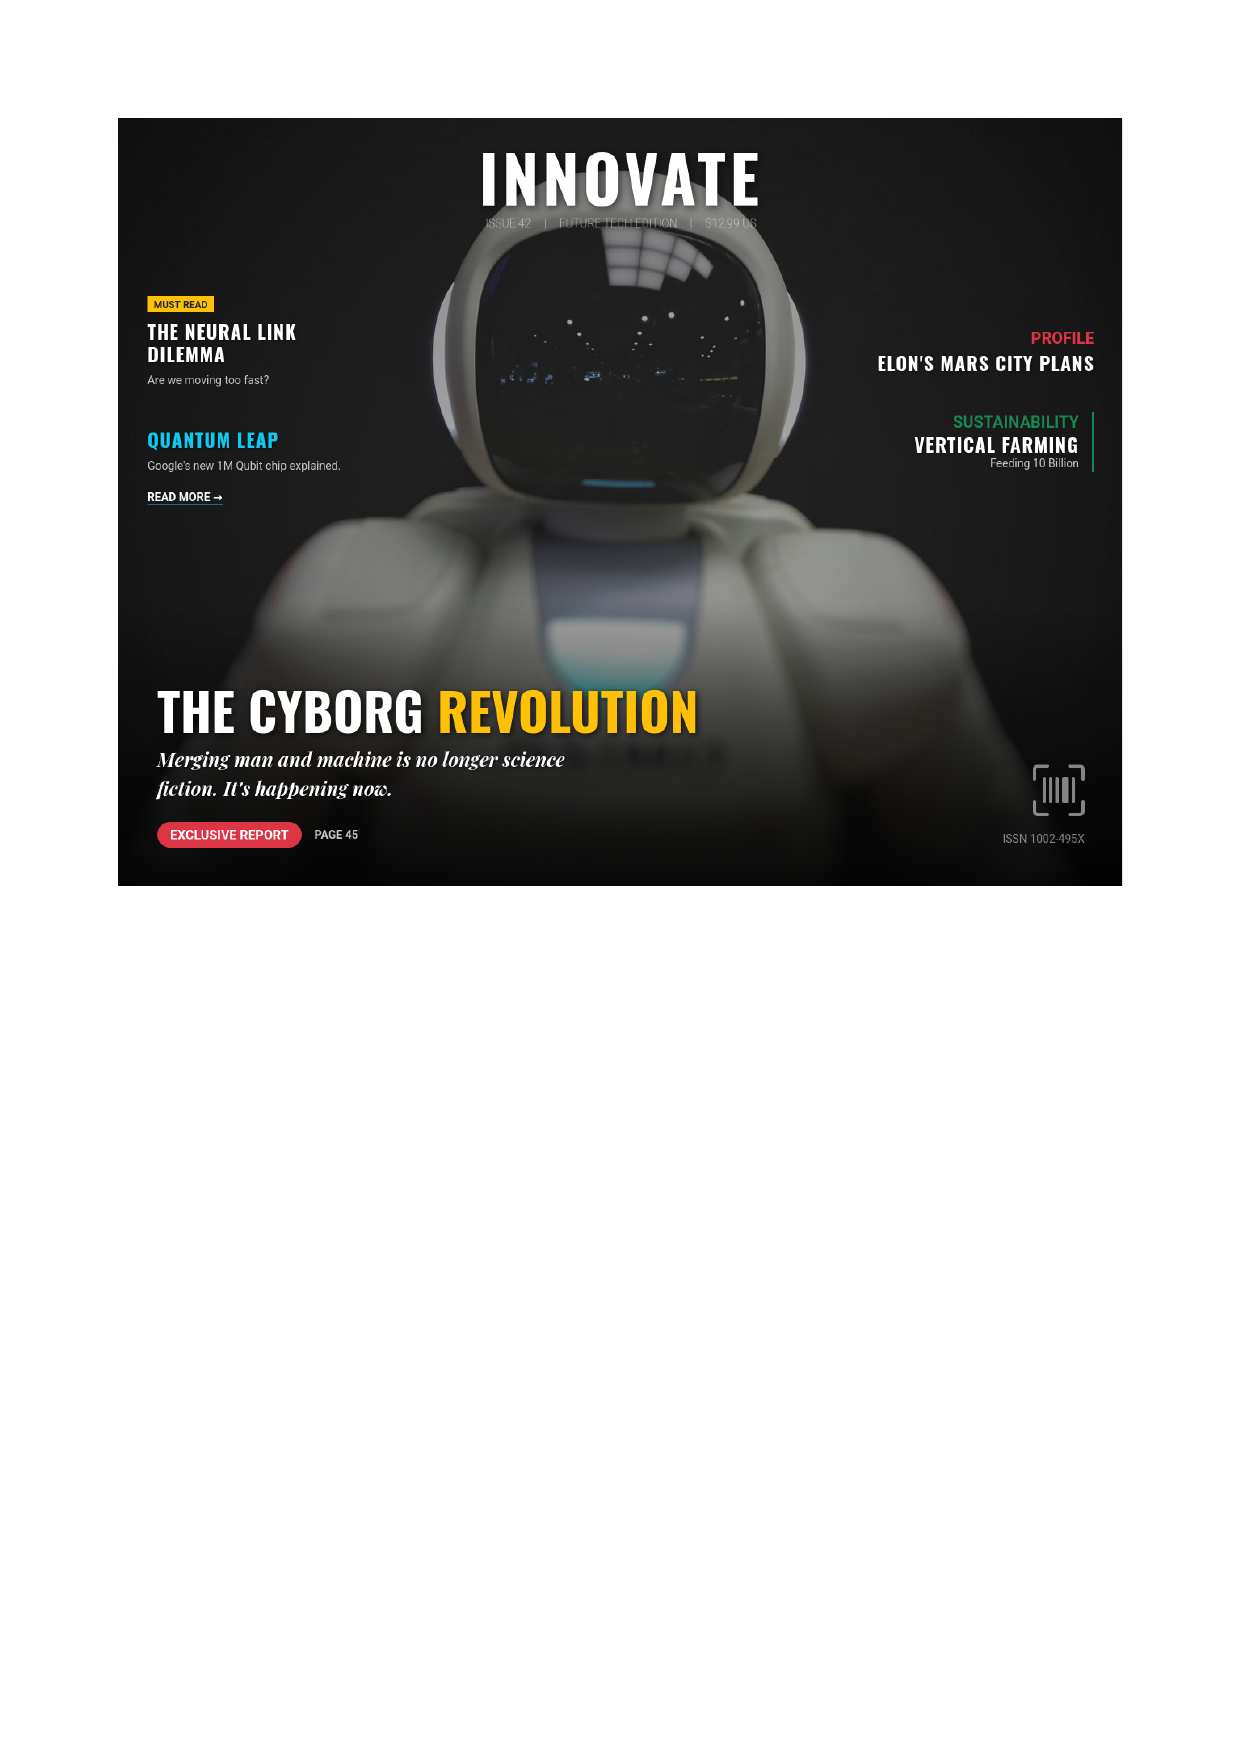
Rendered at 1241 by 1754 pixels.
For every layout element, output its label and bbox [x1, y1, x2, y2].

picture [118, 118, 1123, 886]
